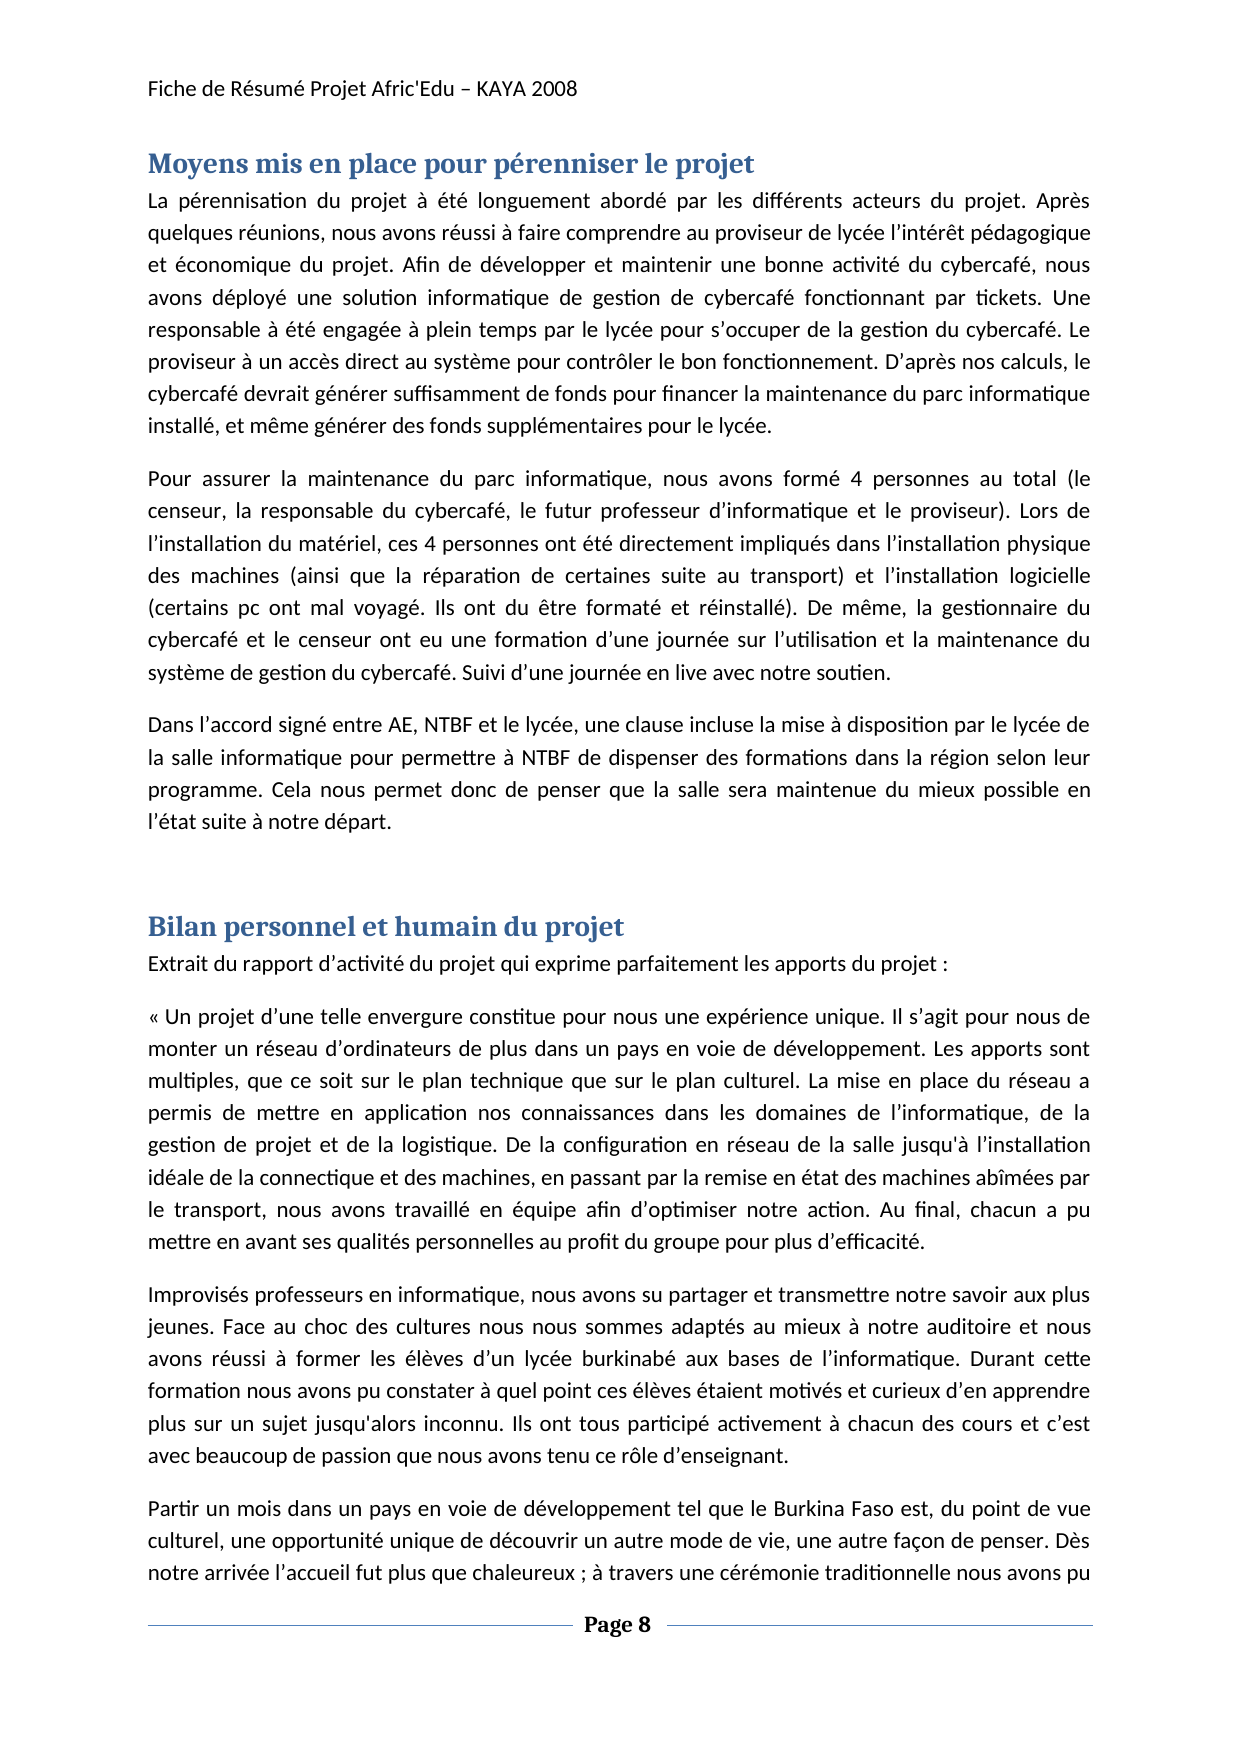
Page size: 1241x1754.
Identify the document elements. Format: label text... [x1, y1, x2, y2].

text Dans l’accord signé entre AE, NTBF et le lycée, une clause incluse la mise à disposition par le lycée de la salle informatique pour permettre à NTBF de dispenser des formations dans la région selon leur programme. Cela nous permet donc de penser que la salle sera maintenue du mieux possible en l’état suite à notre départ. [148, 711, 1093, 835]
text « Un projet d’une telle envergure constitue pour nous une expérience unique. Il s’agit pour nous de monter un réseau d’ordinateurs de plus dans un pays en voie de développement. Les apports sont multiples, que ce soit sur le plan technique que sur le plan culturel. La mise en place du réseau a permis de mettre en application nos connaissances dans les domaines de l’informatique, de la gestion de projet et de la logistique. De la configuration en réseau de la salle jusqu'à l’installation idéale de la connectique et des machines, en passant par la remise en état des machines abîmées par le transport, nous avons travaillé en équipe afin d’optimiser notre action. Au final, chacun a pu mettre en avant ses qualités personnelles au profit du groupe pour plus d’efficacité. [148, 1002, 1093, 1255]
text Extrait du rapport d’activité du projet qui exprime parfaitement les apports du projet : [148, 949, 1093, 977]
text Partir un mois dans un pays en voie de développement tel que le Burkina Faso est, du point de vue culturel, une opportunité unique de découvrir un autre mode de vie, une autre façon de penser. Dès notre arrivée l’accueil fut plus que chaleureux ; à travers une cérémonie traditionnelle nous avons pu [148, 1494, 1093, 1586]
subtitle Moyens mis en place pour pérenniser le projet [148, 148, 1093, 181]
text Improvisés professeurs en informatique, nous avons su partager et transmettre notre savoir aux plus jeunes. Face au choc des cultures nous nous sommes adaptés au mieux à notre auditoire et nous avons réussi à former les élèves d’un lycée burkinabé aux bases de l’informatique. Durant cette formation nous avons pu constater à quel point ces élèves étaient motivés et curieux d’en apprendre plus sur un sujet jusqu'alors inconnu. Ils ont tous participé activement à chacun des cours et c’est avec beaucoup de passion que nous avons tenu ce rôle d’enseignant. [148, 1280, 1093, 1469]
text Pour assurer la maintenance du parc informatique, nous avons formé 4 personnes au total (le censeur, la responsable du cybercafé, le futur professeur d’informatique et le proviseur). Lors de l’installation du matériel, ces 4 personnes ont été directement impliqués dans l’installation physique des machines (ainsi que la réparation de certaines suite au transport) et l’installation logicielle (certains pc ont mal voyagé. Ils ont du être formaté et réinstallé). De même, la gestionnaire du cybercafé et le censeur ont eu une formation d’une journée sur l’utilisation et la maintenance du système de gestion du cybercafé. Suivi d’une journée en live avec notre soutien. [148, 464, 1093, 686]
subtitle Bilan personnel et humain du projet [148, 910, 1093, 944]
text La pérennisation du projet à été longuement abordé par les différents acteurs du projet. Après quelques réunions, nous avons réussi à faire comprendre au proviseur de lycée l’intérêt pédagogique et économique du projet. Afin de développer et maintenir une bonne activité du cybercafé, nous avons déployé une solution informatique de gestion de cybercafé fonctionnant par tickets. Une responsable à été engagée à plein temps par le lycée pour s’occuper de la gestion du cybercafé. Le proviseur à un accès direct au système pour contrôler le bon fonctionnement. D’après nos calculs, le cybercafé devrait générer suffisamment de fonds pour financer la maintenance du parc informatique installé, et même générer des fonds supplémentaires pour le lycée. [148, 186, 1093, 439]
